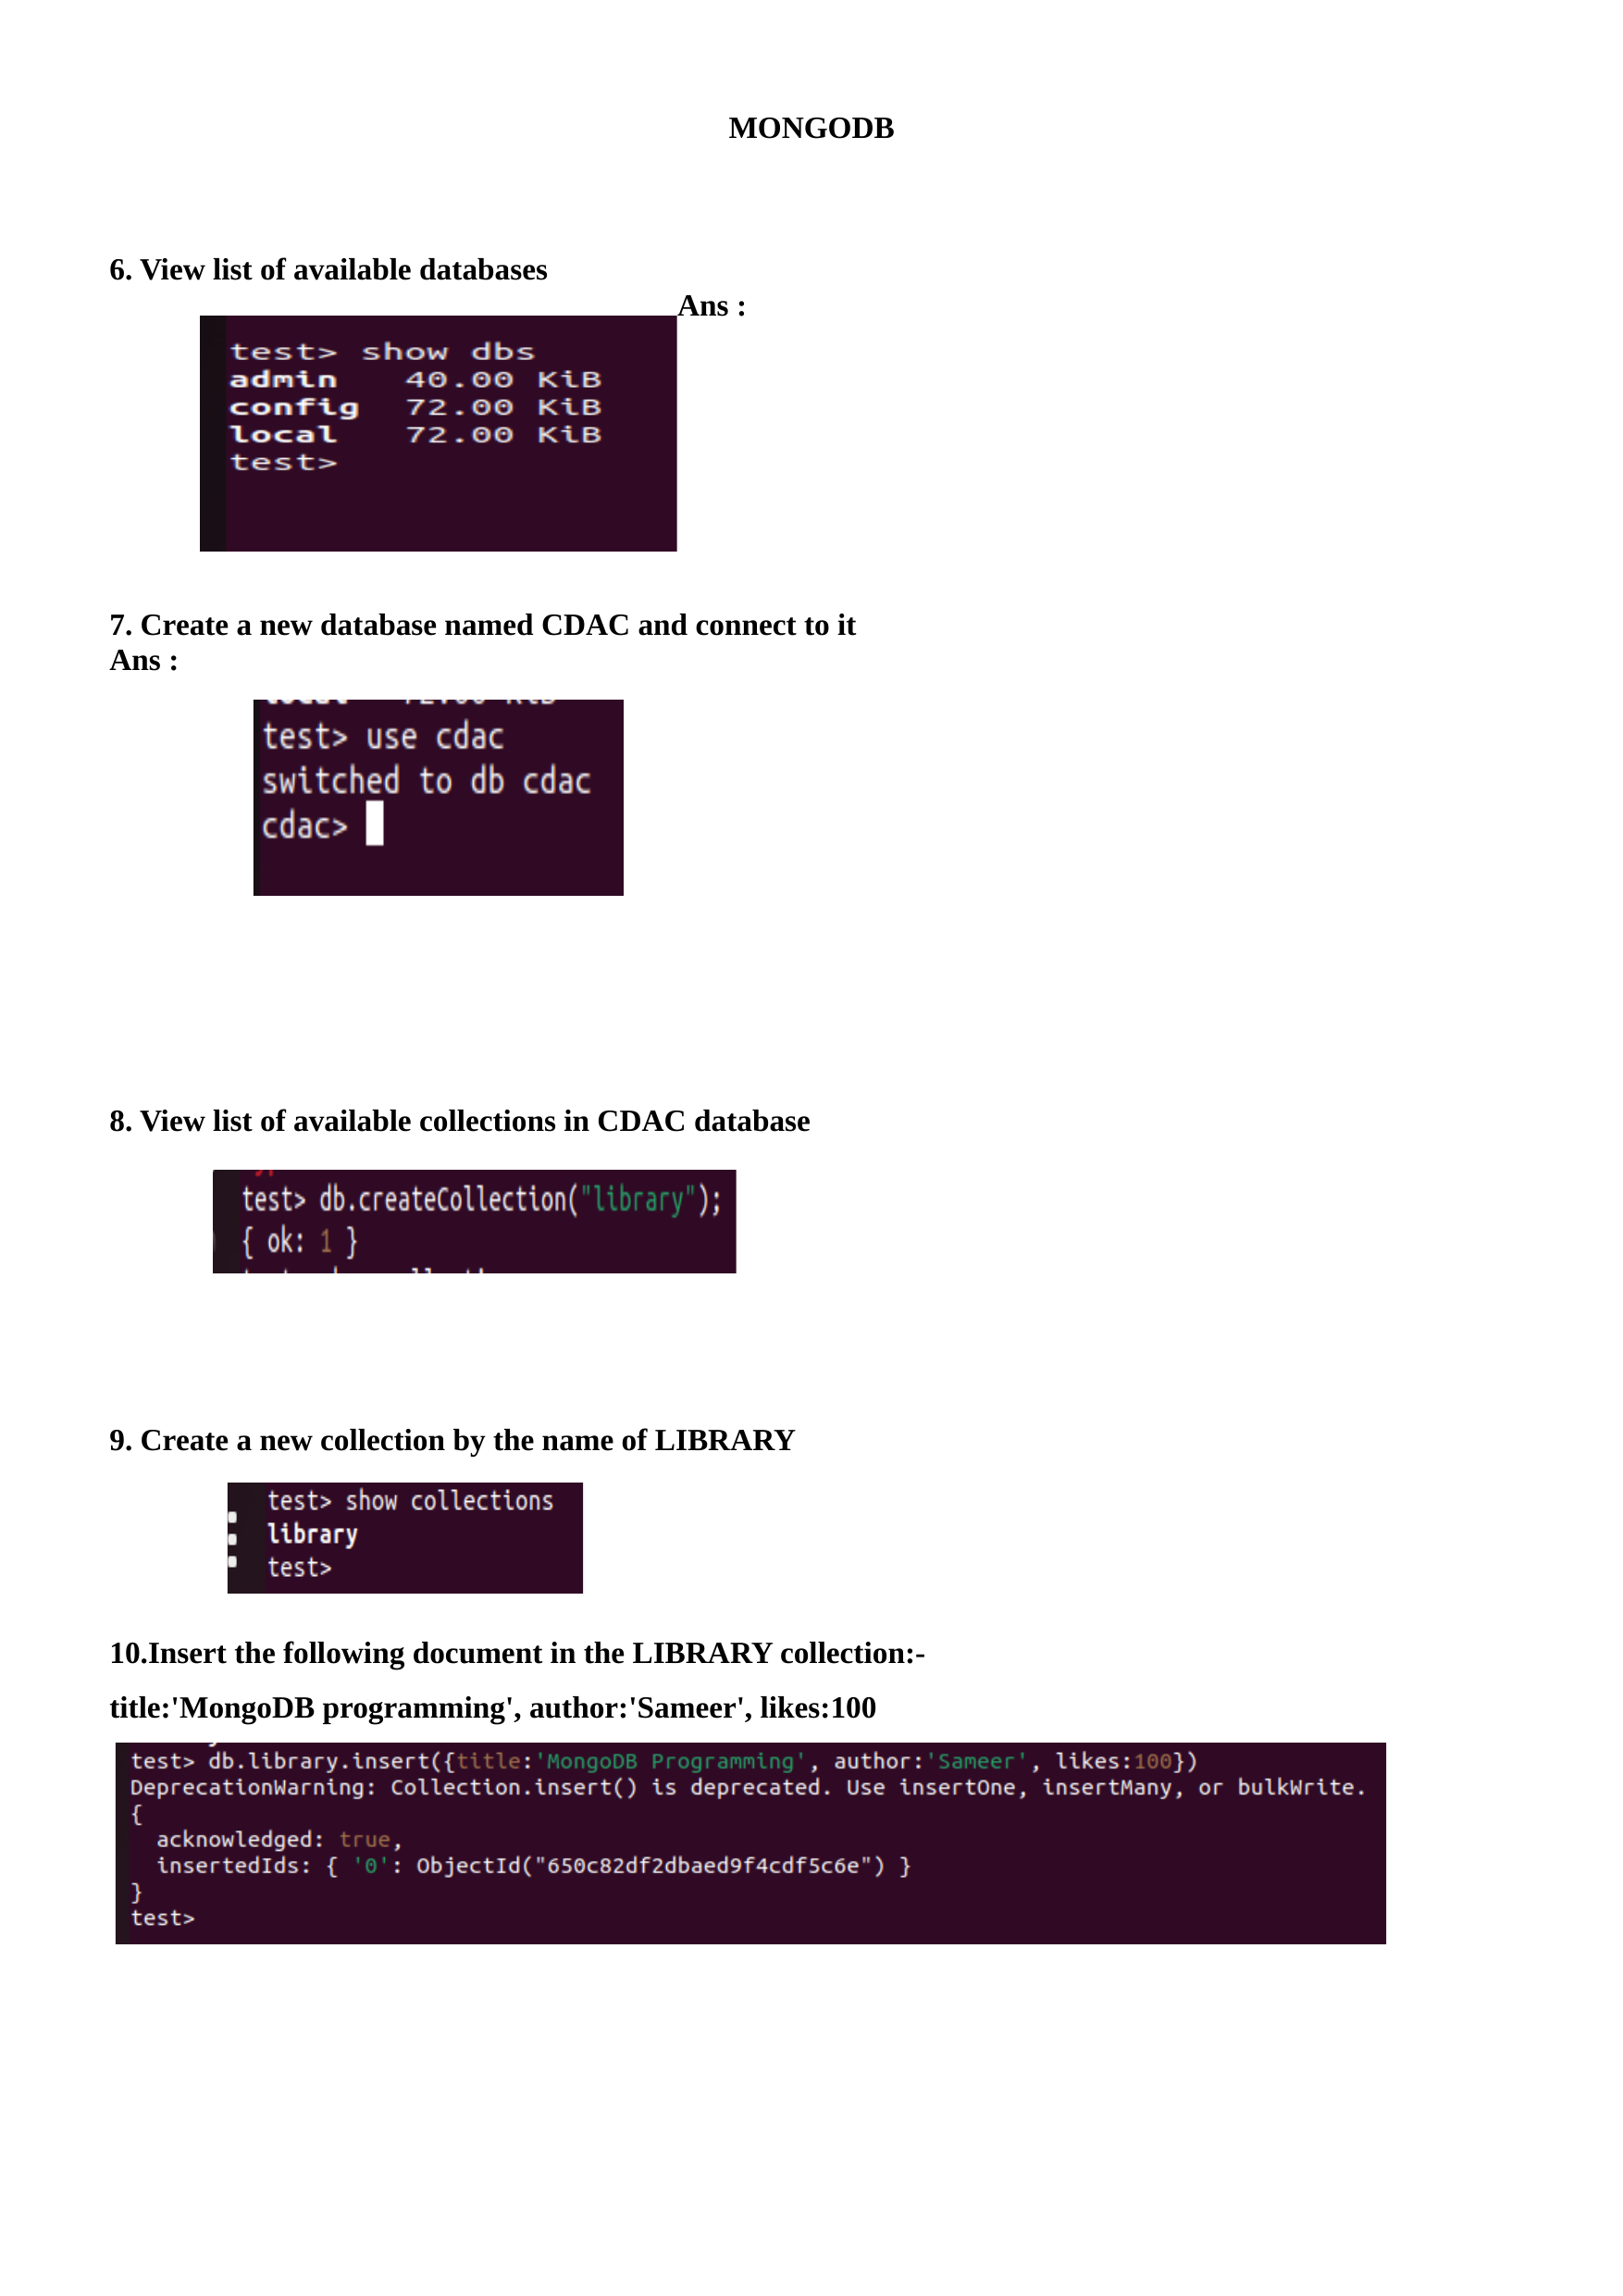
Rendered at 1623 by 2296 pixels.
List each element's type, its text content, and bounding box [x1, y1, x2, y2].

text Ans : [109, 287, 1514, 322]
text Ans : [109, 641, 1514, 676]
text 9. Create a new collection by the name of LIBRARY [109, 1421, 1514, 1458]
picture [115, 1743, 1387, 1944]
picture [200, 316, 677, 552]
picture [227, 1483, 583, 1594]
text title:'MongoDB programming', author:'Sameer', likes:100 [109, 1689, 1514, 1724]
text 10.Insert the following document in the LIBRARY collection:- [109, 1634, 1514, 1670]
picture [213, 1170, 737, 1273]
text 8. View list of available collections in CDAC database [109, 1102, 1514, 1138]
text 7. Create a new database named CDAC and connect to it [109, 606, 1514, 641]
picture [253, 700, 624, 896]
text 6. View list of available databases [109, 251, 1514, 287]
text MONGODB [109, 109, 1514, 144]
